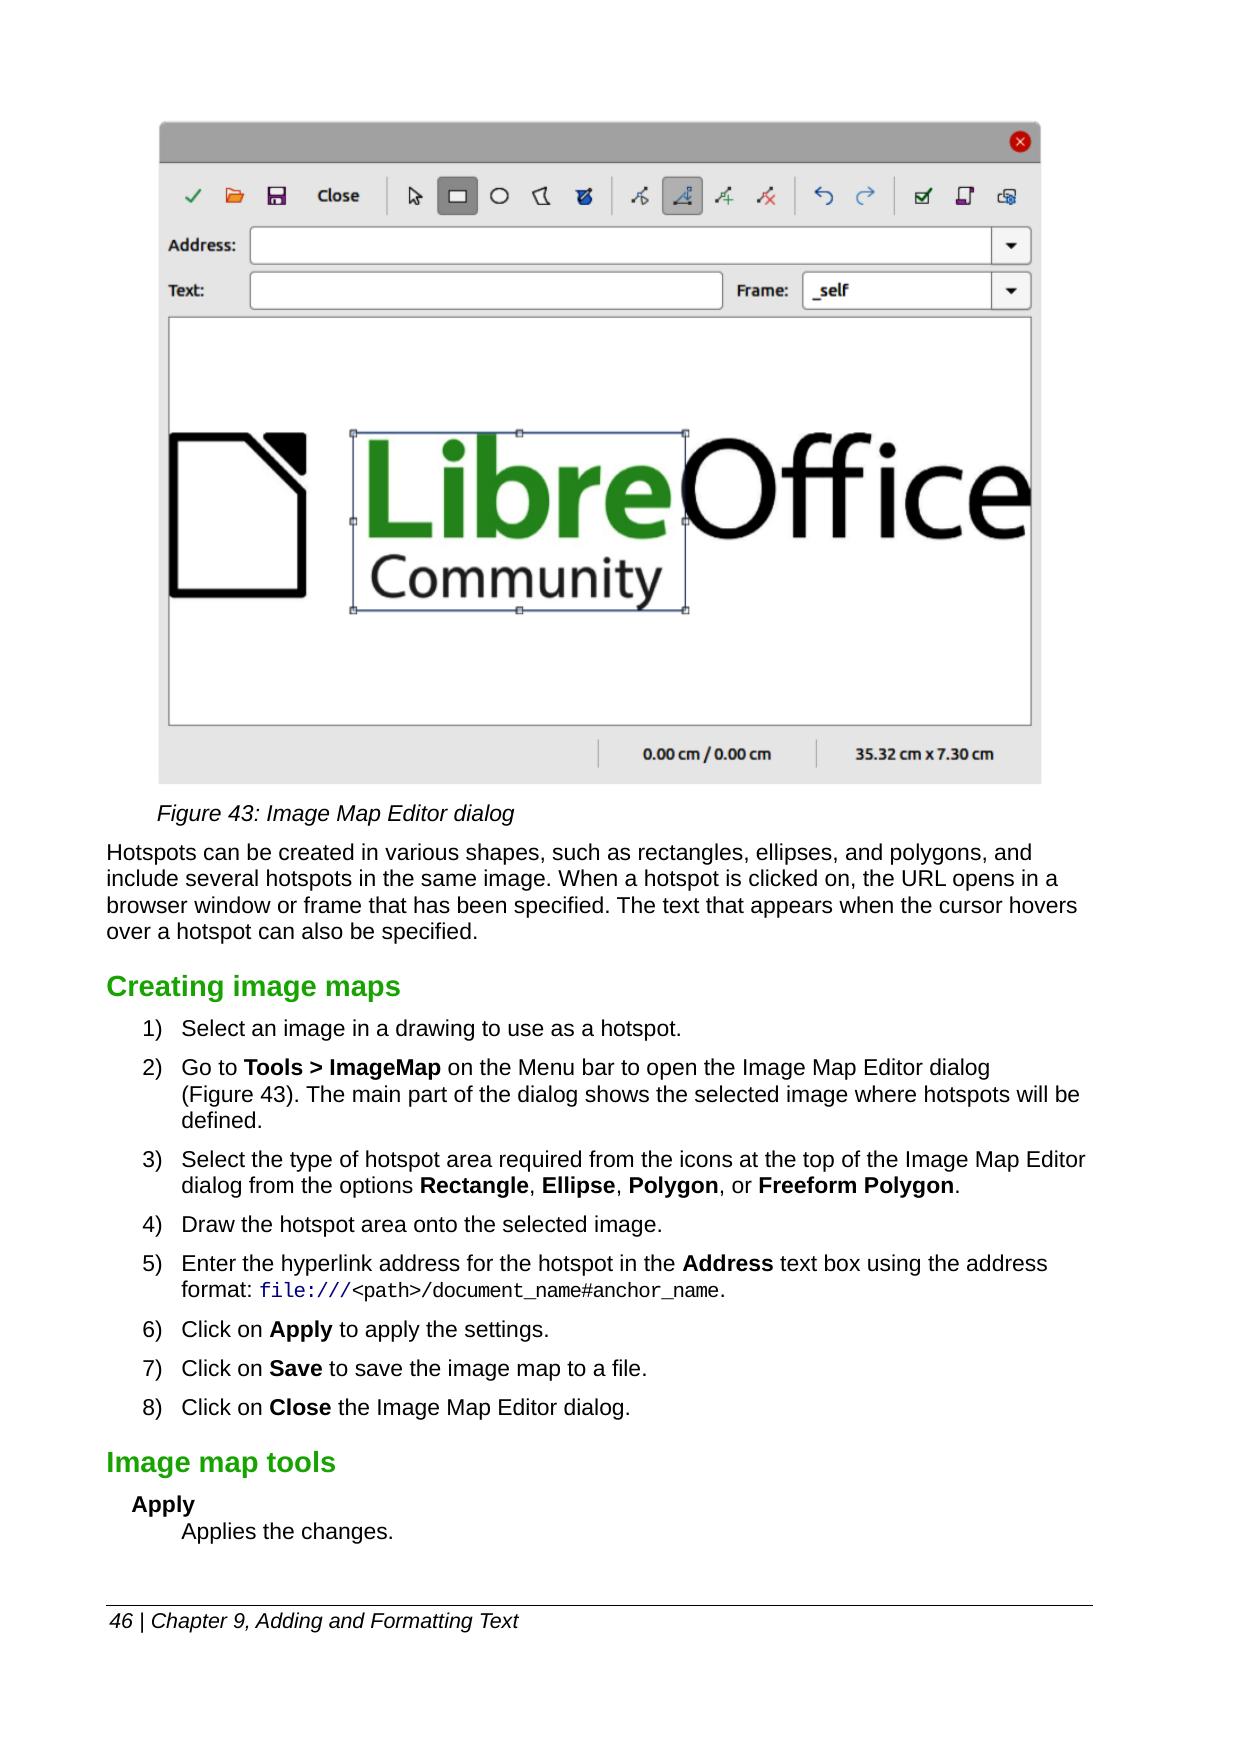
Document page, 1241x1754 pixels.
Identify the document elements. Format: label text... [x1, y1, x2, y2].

text Figure 43: Image Map Editor dialog [157, 800, 1042, 826]
list Draw the hotspot area onto the selected image. [162, 1211, 1093, 1237]
list Click on Apply to apply the settings. [162, 1316, 1093, 1343]
text Apply [131, 1491, 1093, 1518]
text Hotspots can be created in various shapes, such as rectangles, ellipses, and polygons, and include several hotspots in the same image. When a hotspot is clicked on, the URL opens in a browser window or frame that has been specified. The text that appears when the cursor hovers over a hotspot can also be specified. [106, 839, 1093, 944]
list Select the type of hotspot area required from the icons at the top of the Image Map Editor dialog from the options Rectangle, Ellipse, Polygon, or Freeform Polygon. [162, 1146, 1093, 1198]
subtitle Image map tools [106, 1445, 1093, 1479]
list Go to Tools > ImageMap on the Menu bar to open the Image Map Editor dialog (Figure 43). The main part of the dialog shows the selected image where hotspots will be defined. [162, 1054, 1093, 1133]
list Select an image in a drawing to use as a hotspot. [162, 1015, 1093, 1042]
text Applies the changes. [181, 1518, 1093, 1544]
list Enter the hyperlink address for the hotspot in the Address text box using the address format: file:///<path>/document_name#anchor_name. [162, 1250, 1093, 1304]
subtitle Creating image maps [106, 969, 1093, 1003]
list Click on Close the Image Map Editor dialog. [162, 1394, 1093, 1420]
list Click on Save to save the image map to a file. [162, 1355, 1093, 1382]
picture [156, 118, 1043, 788]
